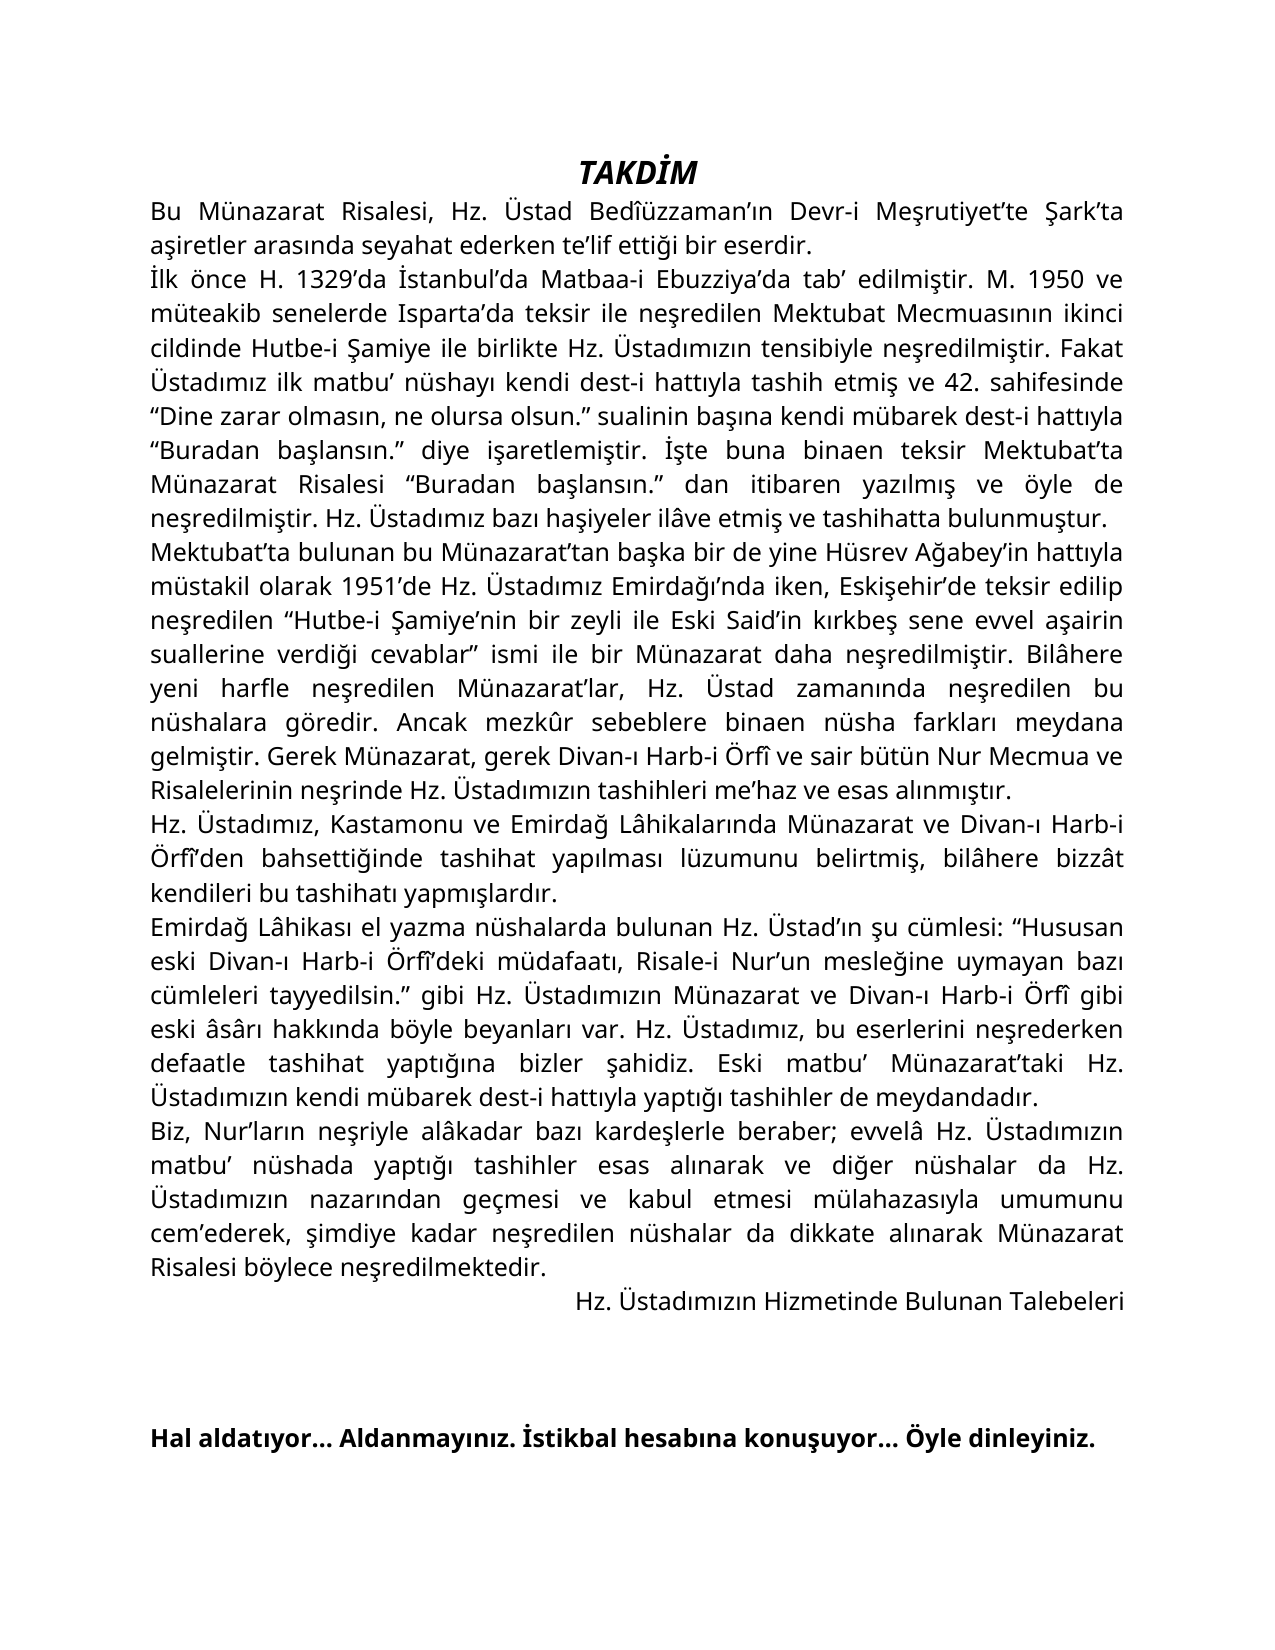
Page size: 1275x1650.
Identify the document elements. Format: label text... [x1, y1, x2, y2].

subtitle TAKDİM [150, 150, 1125, 194]
text Mektubat’ta bulunan bu Münazarat’tan başka bir de yine Hüsrev Ağabey’in hattıyla müstakil olarak 1951’de Hz. Üstadımız Emirdağı’nda iken, Eskişehir’de teksir edilip neşredilen “Hutbe-i Şamiye’nin bir zeyli ile Eski Said’in kırkbeş sene evvel aşairin suallerine verdiği cevablar” ismi ile bir Münazarat daha neşredilmiştir. Bilâhere yeni harfle neşredilen Münazarat’lar, Hz. Üstad zamanında neşredilen bu nüshalara göredir. Ancak mezkûr sebeblere binaen nüsha farkları meydana gelmiştir. Gerek Münazarat, gerek Divan-ı Harb-i Örfî ve sair bütün Nur Mecmua ve Risalelerinin neşrinde Hz. Üstadımızın tashihleri me’haz ve esas alınmıştır. [150, 534, 1125, 807]
text Hz. Üstadımız, Kastamonu ve Emirdağ Lâhikalarında Münazarat ve Divan-ı Harb-i Örfî’den bahsettiğinde tashihat yapılması lüzumunu belirtmiş, bilâhere bizzât kendileri bu tashihatı yapmışlardır. [150, 807, 1125, 909]
text Hz. Üstadımızın Hizmetinde Bulunan Talebeleri [150, 1284, 1125, 1318]
text Emirdağ Lâhikası el yazma nüshalarda bulunan Hz. Üstad’ın şu cümlesi: “Hususan eski Divan-ı Harb-i Örfî’deki müdafaatı, Risale-i Nur’un mesleğine uymayan bazı cümleleri tayyedilsin.” gibi Hz. Üstadımızın Münazarat ve Divan-ı Harb-i Örfî gibi eski âsârı hakkında böyle beyanları var. Hz. Üstadımız, bu eserlerini neşrederken defaatle tashihat yaptığına bizler şahidiz. Eski matbu’ Münazarat’taki Hz. Üstadımızın kendi mübarek dest-i hattıyla yaptığı tashihler de meydandadır. [150, 909, 1125, 1114]
text İlk önce H. 1329’da İstanbul’da Matbaa-i Ebuzziya’da tab’ edilmiştir. M. 1950 ve müteakib senelerde Isparta’da teksir ile neşredilen Mektubat Mecmuasının ikinci cildinde Hutbe-i Şamiye ile birlikte Hz. Üstadımızın tensibiyle neşredilmiştir. Fakat Üstadımız ilk matbu’ nüshayı kendi dest-i hattıyla tashih etmiş ve 42. sahifesinde “Dine zarar olmasın, ne olursa olsun.” sualinin başına kendi mübarek dest-i hattıyla “Buradan başlansın.” diye işaretlemiştir. İşte buna binaen teksir Mektubat’ta Münazarat Risalesi “Buradan başlansın.” dan itibaren yazılmış ve öyle de neşredilmiştir. Hz. Üstadımız bazı haşiyeler ilâve etmiş ve tashihatta bulunmuştur. [150, 262, 1125, 534]
text Bu Münazarat Risalesi, Hz. Üstad Bedîüzzaman’ın Devr-i Meşrutiyet’te Şark’ta aşiretler arasında seyahat ederken te’lif ettiği bir eserdir. [150, 194, 1125, 262]
text Biz, Nur’ların neşriyle alâkadar bazı kardeşlerle beraber; evvelâ Hz. Üstadımızın matbu’ nüshada yaptığı tashihler esas alınarak ve diğer nüshalar da Hz. Üstadımızın nazarından geçmesi ve kabul etmesi mülahazasıyla umumunu cem’ederek, şimdiye kadar neşredilen nüshalar da dikkate alınarak Münazarat Risalesi böylece neşredilmektedir. [150, 1114, 1125, 1284]
text Hal aldatıyor… Aldanmayınız. İstikbal hesabına konuşuyor… Öyle dinleyiniz. [150, 1420, 1125, 1454]
